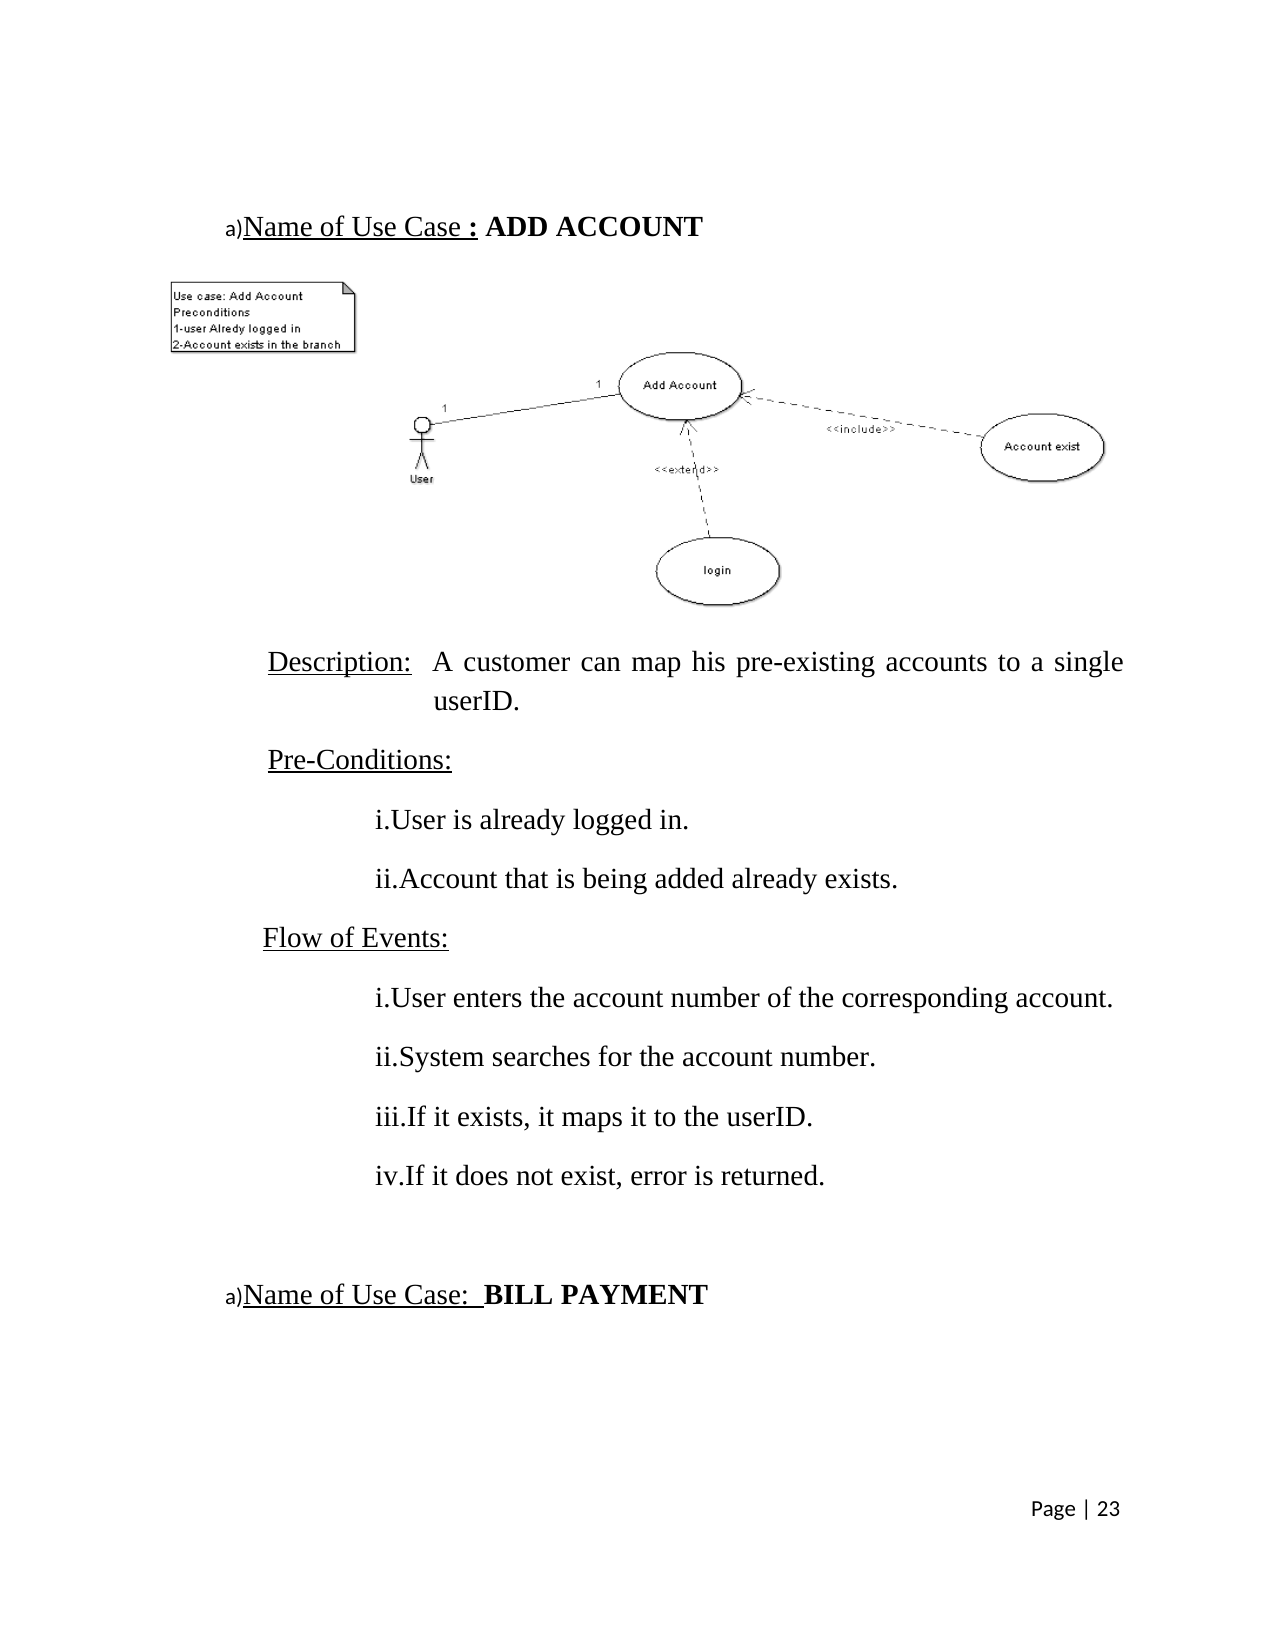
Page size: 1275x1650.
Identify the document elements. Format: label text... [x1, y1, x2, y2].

list Account that is being added already exists. [375, 861, 1125, 895]
picture [166, 277, 1109, 610]
list Name of Use Case: BILL PAYMENT [225, 1277, 1125, 1310]
list User is already logged in. [375, 802, 1125, 835]
list If it does not exist, error is returned. [375, 1158, 1125, 1192]
text Description: A customer can map his pre-existing accounts to a single userID. [267, 644, 1125, 717]
list Name of Use Case : ADD ACCOUNT [225, 209, 1125, 243]
text Flow of Events: [262, 921, 1125, 954]
list If it exists, it maps it to the userID. [375, 1099, 1125, 1132]
list User enters the account number of the corresponding account. [375, 980, 1125, 1013]
text Pre-Conditions: [267, 742, 1125, 776]
list System searches for the account number. [375, 1039, 1125, 1073]
